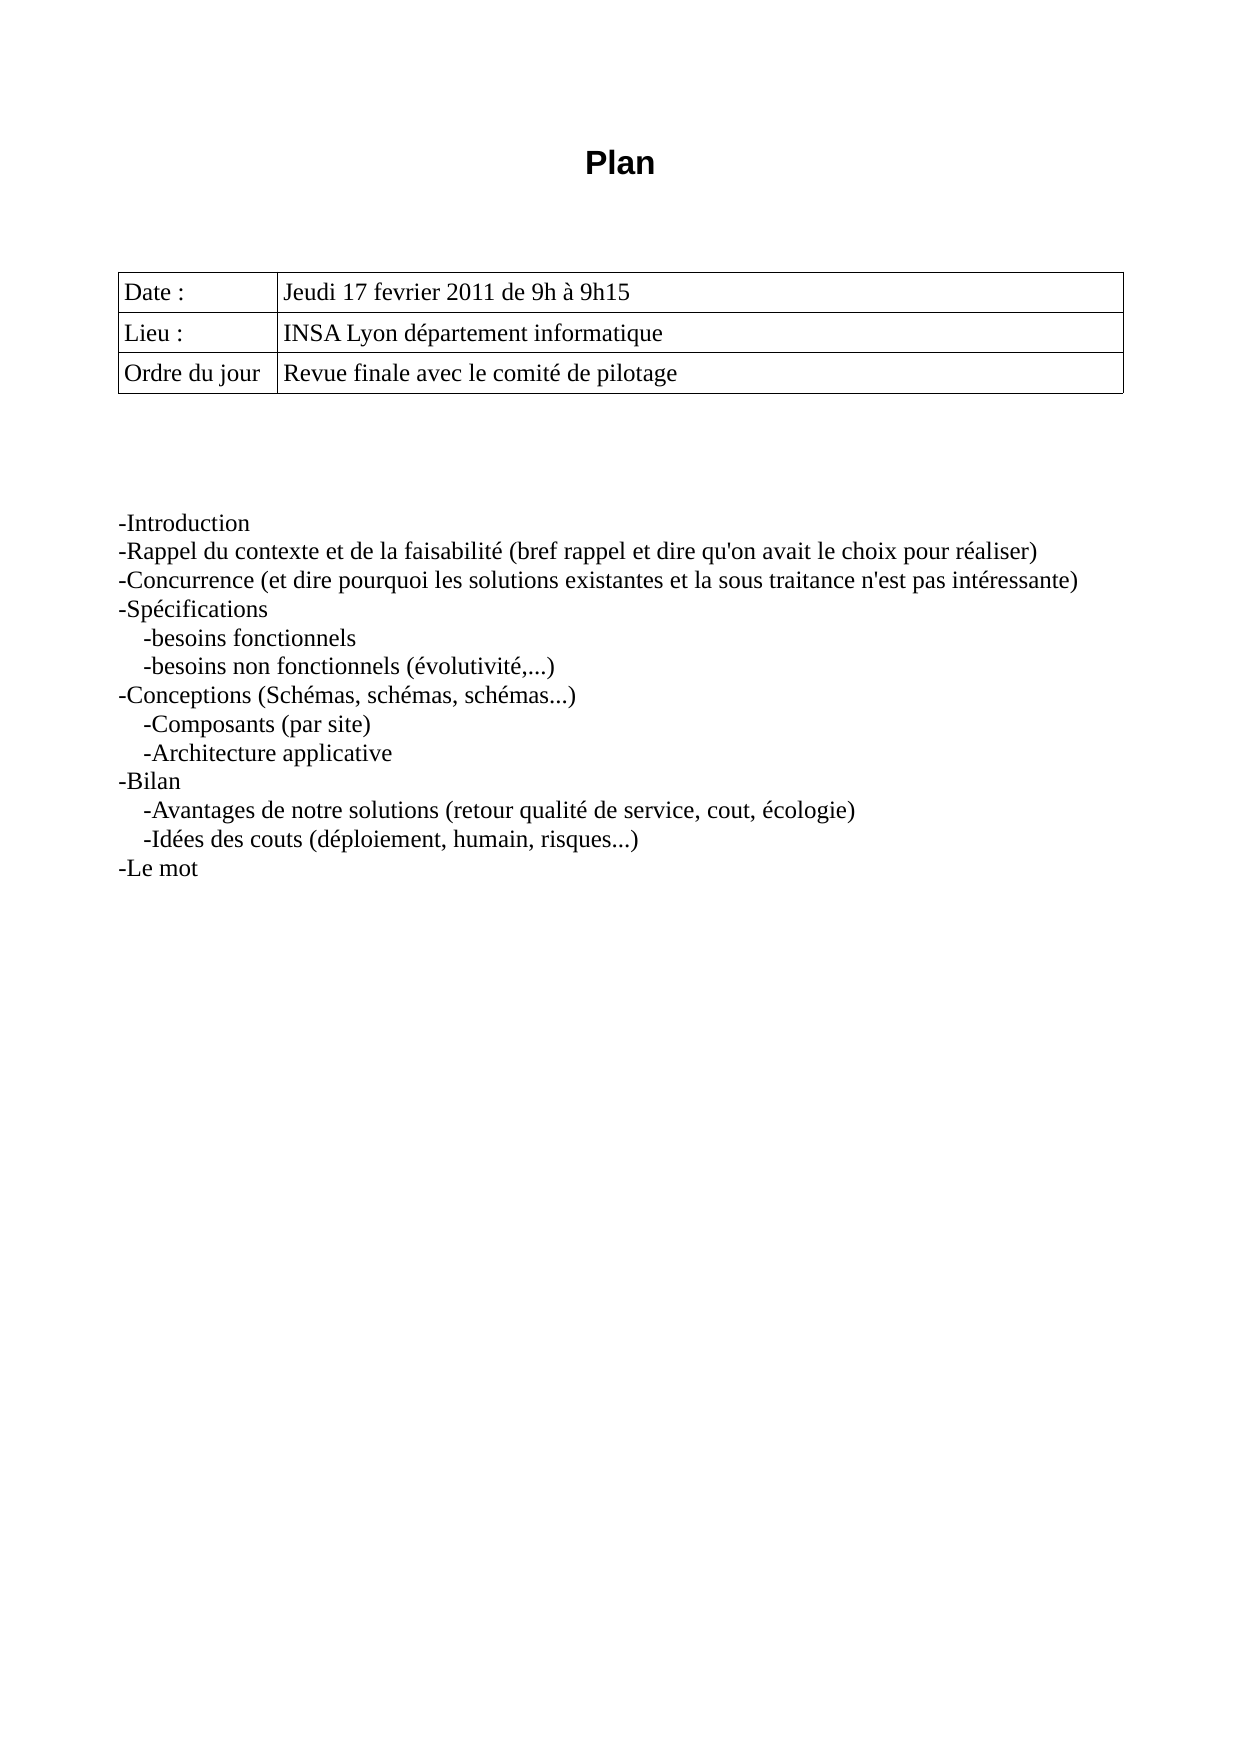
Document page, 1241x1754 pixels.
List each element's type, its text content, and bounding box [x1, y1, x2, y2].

text -Conceptions (Schémas, schémas, schémas...) [118, 680, 1122, 709]
table_cell Lieu : [119, 313, 277, 352]
text -Bilan [118, 766, 1122, 795]
text -Spécifications [118, 594, 1122, 623]
text -Introduction [118, 508, 1122, 536]
text -Avantages de notre solutions (retour qualité de service, cout, écologie) [118, 795, 1122, 824]
text -besoins non fonctionnels (évolutivité,...) [118, 651, 1122, 680]
table_cell INSA Lyon département informatique [278, 313, 1123, 352]
subtitle Plan [118, 143, 1122, 259]
text -Rappel du contexte et de la faisabilité (bref rappel et dire qu'on avait le choix pour réaliser) [118, 536, 1122, 565]
text -Le mot [118, 853, 1122, 881]
table_header Jeudi 17 fevrier 2011 de 9h à 9h15 [278, 273, 1123, 312]
text -Composants (par site) [118, 709, 1122, 738]
table_header Date : [119, 273, 277, 312]
text -Concurrence (et dire pourquoi les solutions existantes et la sous traitance n'est pas intéressante) [118, 565, 1122, 594]
table_cell Ordre du jour [119, 353, 277, 392]
text -Architecture applicative [118, 738, 1122, 766]
table_cell Revue finale avec le comité de pilotage [278, 353, 1123, 392]
text -Idées des couts (déploiement, humain, risques...) [118, 824, 1122, 853]
text -besoins fonctionnels [118, 623, 1122, 651]
